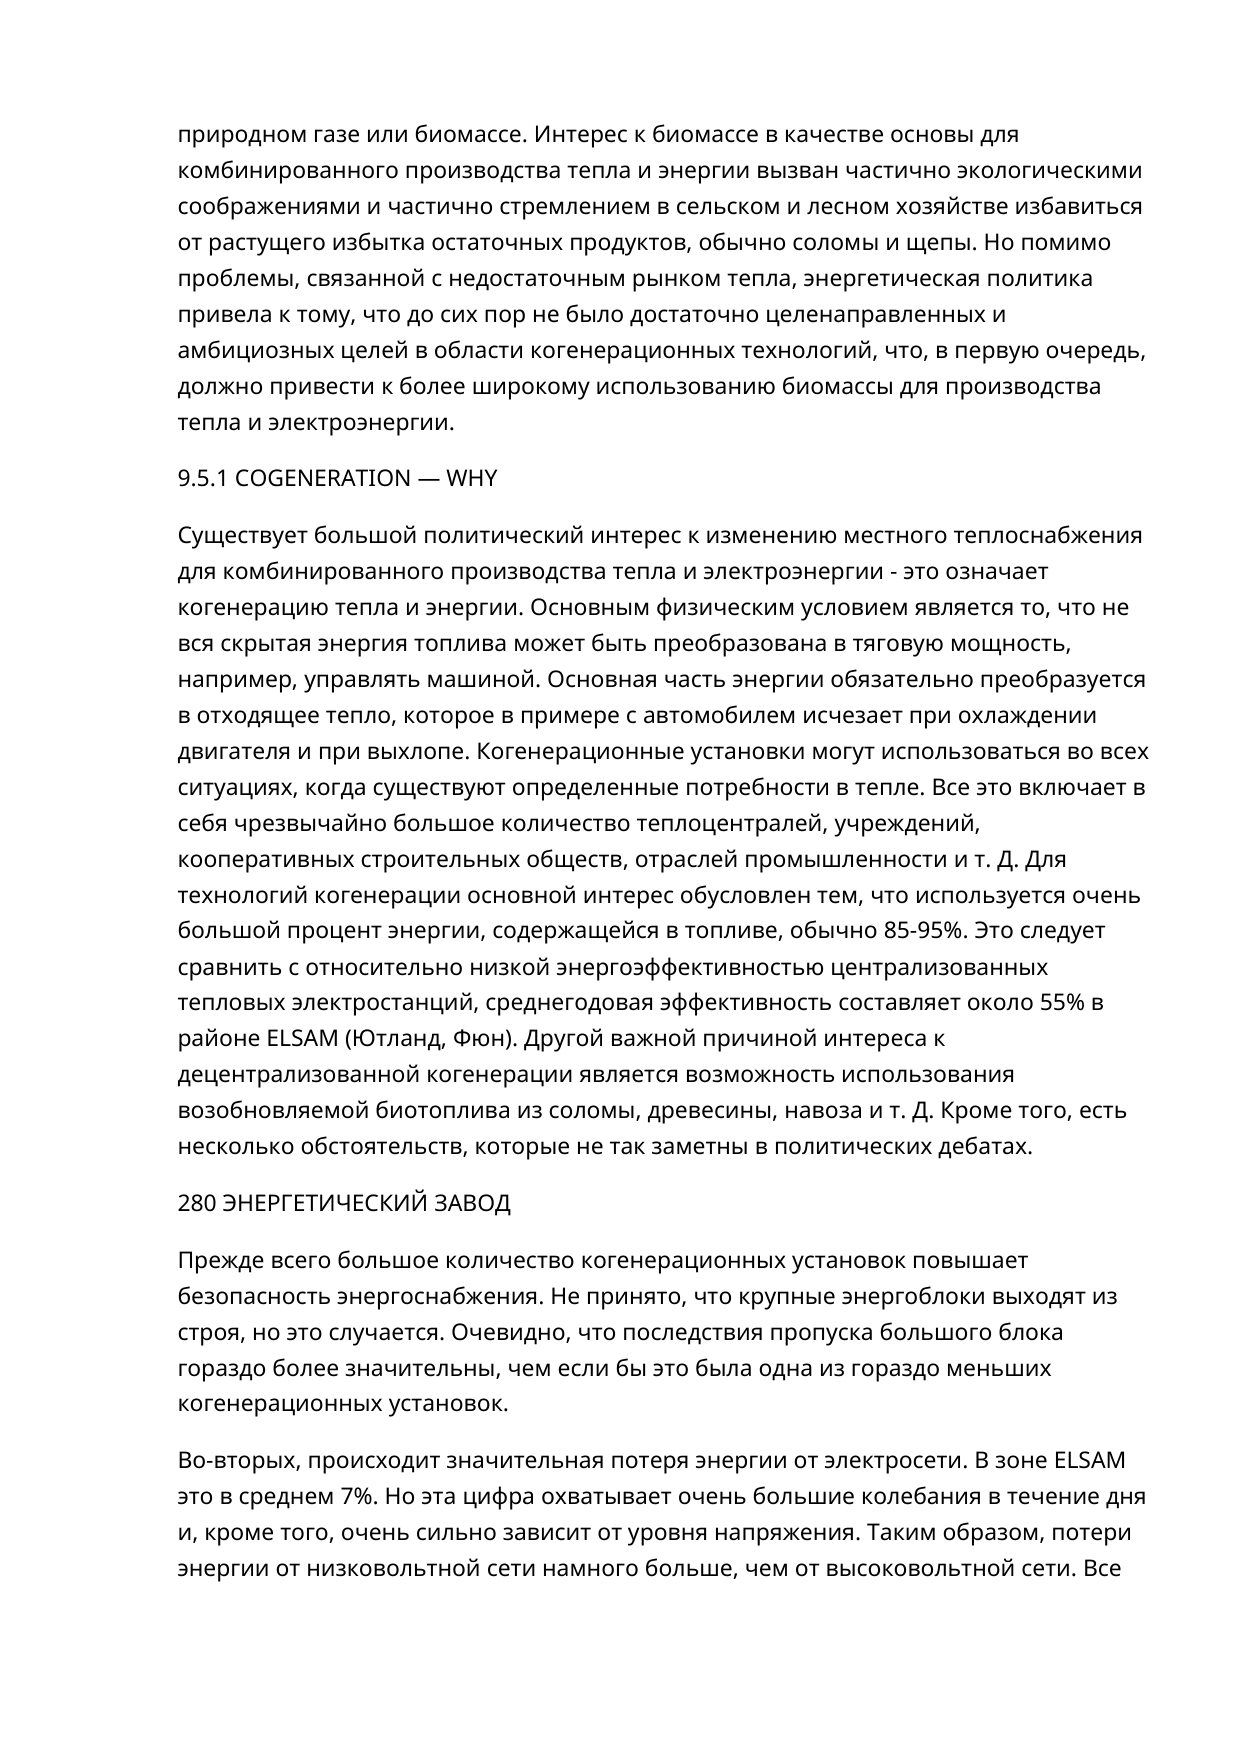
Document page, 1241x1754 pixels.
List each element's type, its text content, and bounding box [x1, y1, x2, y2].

text Существует большой политический интерес к изменению местного теплоснабжения для комбинированного производства тепла и электроэнергии - это означает когенерацию тепла и энергии. Основным физическим условием является то, что не вся скрытая энергия топлива может быть преобразована в тяговую мощность, например, управлять машиной. Основная часть энергии обязательно преобразуется в отходящее тепло, которое в примере с автомобилем исчезает при охлаждении двигателя и при выхлопе. Когенерационные установки могут использоваться во всех ситуациях, когда существуют определенные потребности в тепле. Все это включает в себя чрезвычайно большое количество теплоцентралей, учреждений, кооперативных строительных обществ, отраслей промышленности и т. Д. Для технологий когенерации основной интерес обусловлен тем, что используется очень большой процент энергии, содержащейся в топливе, обычно 85-95%. Это следует сравнить с относительно низкой энергоэффективностью централизованных тепловых электростанций, среднегодовая эффективность составляет около 55% в районе ELSAM (Ютланд, Фюн). Другой важной причиной интереса к децентрализованной когенерации является возможность использования возобновляемой биотоплива из соломы, древесины, навоза и т. Д. Кроме того, есть несколько обстоятельств, которые не так заметны в политических дебатах. [177, 519, 1152, 1161]
text природном газе или биомассе. Интерес к биомассе в качестве основы для комбинированного производства тепла и энергии вызван частично экологическими соображениями и частично стремлением в сельском и лесном хозяйстве избавиться от растущего избытка остаточных продуктов, обычно соломы и щепы. Но помимо проблемы, связанной с недостаточным рынком тепла, энергетическая политика привела к тому, что до сих пор не было достаточно целенаправленных и амбициозных целей в области когенерационных технологий, что, в первую очередь, должно привести к более широкому использованию биомассы для производства тепла и электроэнергии. [177, 118, 1152, 437]
text Во-вторых, происходит значительная потеря энергии от электросети. В зоне ELSAM это в среднем 7%. Но эта цифра охватывает очень большие колебания в течение дня и, кроме того, очень сильно зависит от уровня напряжения. Таким образом, потери энергии от низковольтной сети намного больше, чем от высоковольтной сети. Все [177, 1444, 1152, 1583]
text 280 ЭНЕРГЕТИЧЕСКИЙ ЗАВОД [177, 1187, 1152, 1218]
text 9.5.1 COGENERATION — WHY [177, 462, 1152, 494]
text Прежде всего большое количество когенерационных установок повышает безопасность энергоснабжения. Не принято, что крупные энергоблоки выходят из строя, но это случается. Очевидно, что последствия пропуска большого блока гораздо более значительны, чем если бы это была одна из гораздо меньших когенерационных установок. [177, 1244, 1152, 1419]
